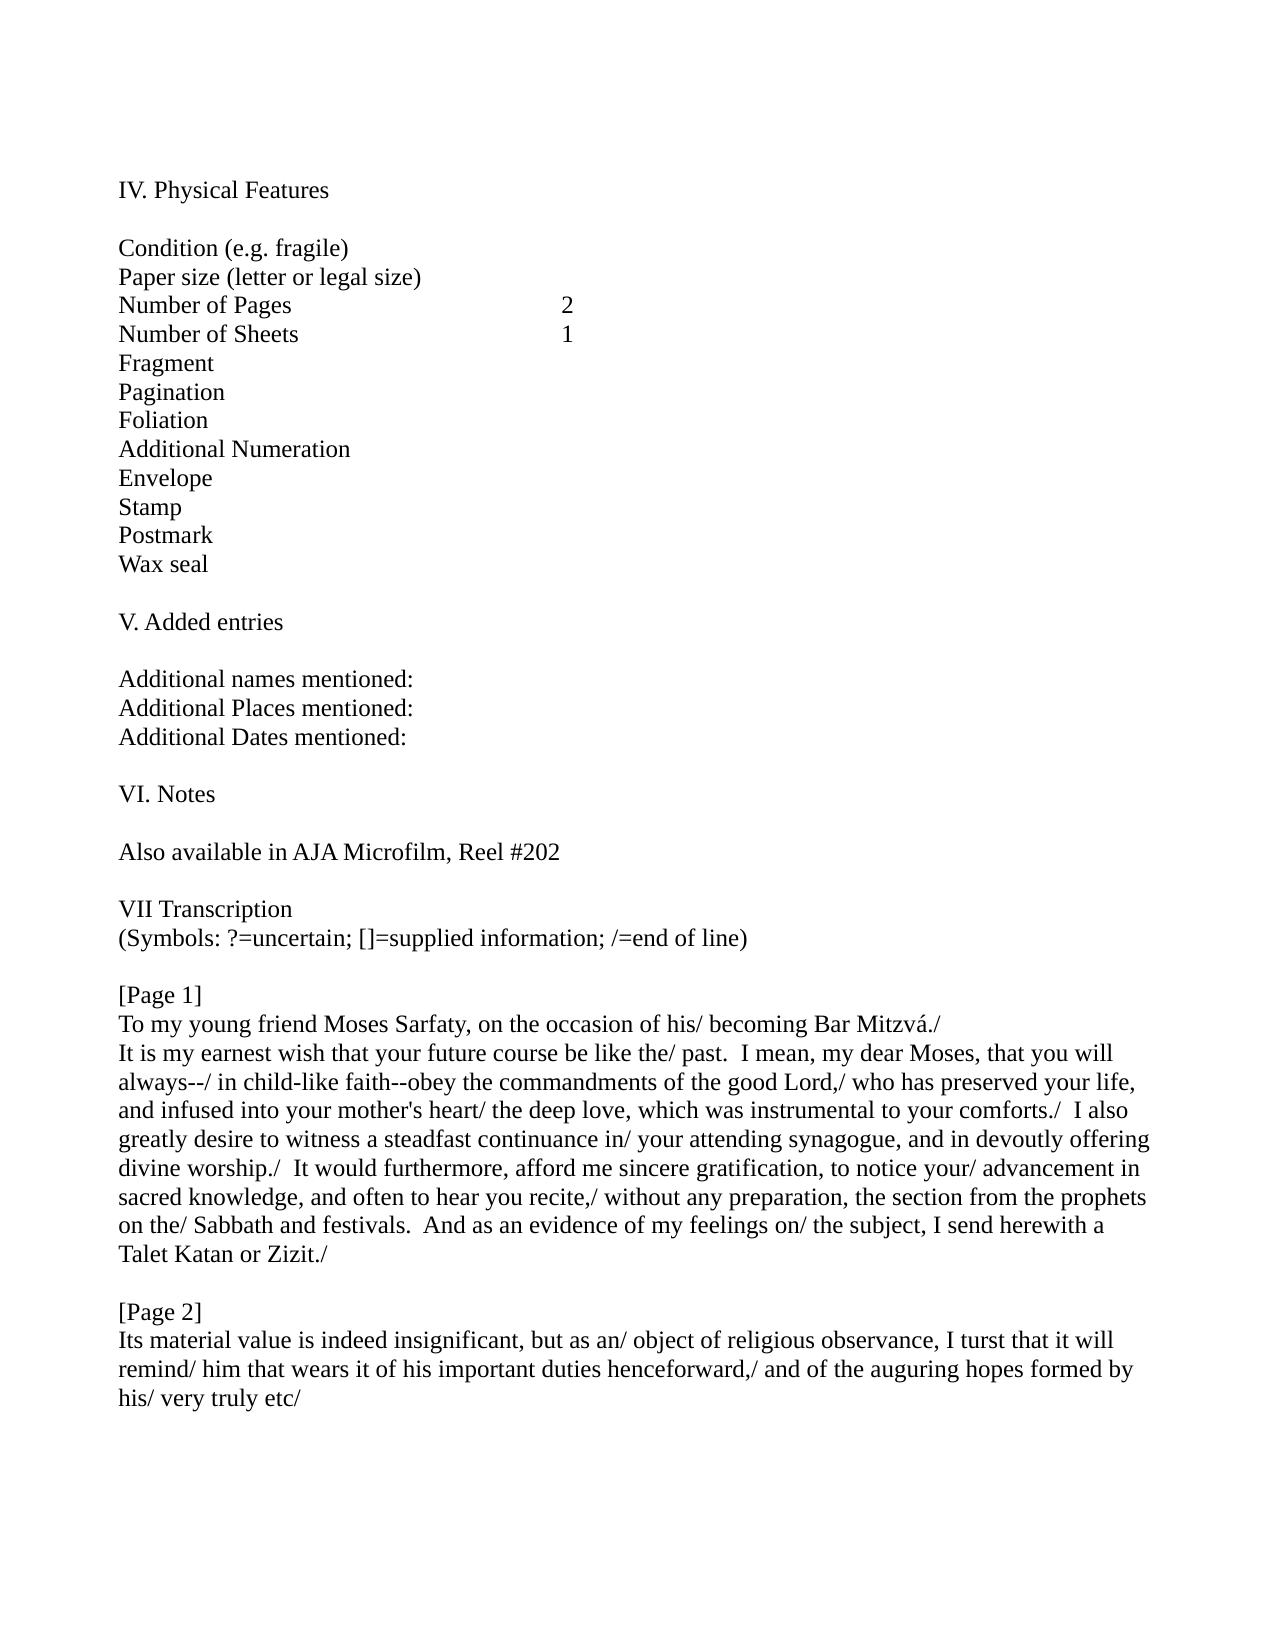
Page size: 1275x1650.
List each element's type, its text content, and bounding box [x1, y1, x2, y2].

text Stamp [118, 492, 1157, 521]
text Condition (e.g. fragile) [118, 233, 1157, 262]
text VII Transcription [118, 894, 1157, 923]
text Postma rk [118, 521, 1157, 549]
text Additional names mentioned: [118, 664, 1157, 693]
text Paper size (letter or legal size) [118, 262, 1157, 291]
text Envelope [118, 463, 1157, 492]
text [Page 1] [118, 981, 1157, 1009]
text V. Added entries [118, 607, 1157, 636]
text To my young friend Moses Sarfaty, on the occasion of his/ becoming Bar Mitzvá./ [118, 1009, 1157, 1038]
text Wax seal [118, 549, 1157, 578]
text Number of Pages 2 [118, 291, 1157, 319]
text It is my earnest wish that your future course be like the/ past. I mean, my dear Moses, that you will always--/ in child-like faith--obey the commandments of the good Lord,/ who has preserved your life, and infused into your mother's heart/ the deep love, which was instrumental to your comforts./ I also greatly desire to witness a steadfast continuance in/ your attending synagogue, and in devoutly offering divine worship./ It would furthermore, afford me sincere gratification, to notice your/ advancement in sacred knowledge, and often to hear you recite,/ without any preparation, the section from the prophets on the/ Sabbath and festivals. And as an evidence of my feelings on/ the subject, I send herewith a Talet Katan or Zizit./ [118, 1038, 1157, 1268]
text VI. Notes [118, 779, 1157, 808]
text Additional Numeration [118, 434, 1157, 463]
text Fragment [118, 348, 1157, 377]
text Pagination [118, 377, 1157, 406]
text Foliation [118, 406, 1157, 434]
text Also available in AJA Microfilm, Reel #202 [118, 837, 1157, 866]
text Its material value is indeed insignificant, but as an/ object of religious observance, I turst that it will remind/ him that wears it of his important duties henceforward,/ and of the auguring hopes formed by his/ very truly etc/ [118, 1326, 1157, 1412]
text (Symbols: ?=uncertain; []=supplied information; /=end of line) [118, 923, 1157, 952]
text Number of Sheets 1 [118, 319, 1157, 348]
text Additional Dates mentioned: [118, 722, 1157, 751]
text Additional Places mentioned: [118, 693, 1157, 722]
text [Page 2] [118, 1297, 1157, 1326]
text IV. Physical Features [118, 176, 1157, 204]
